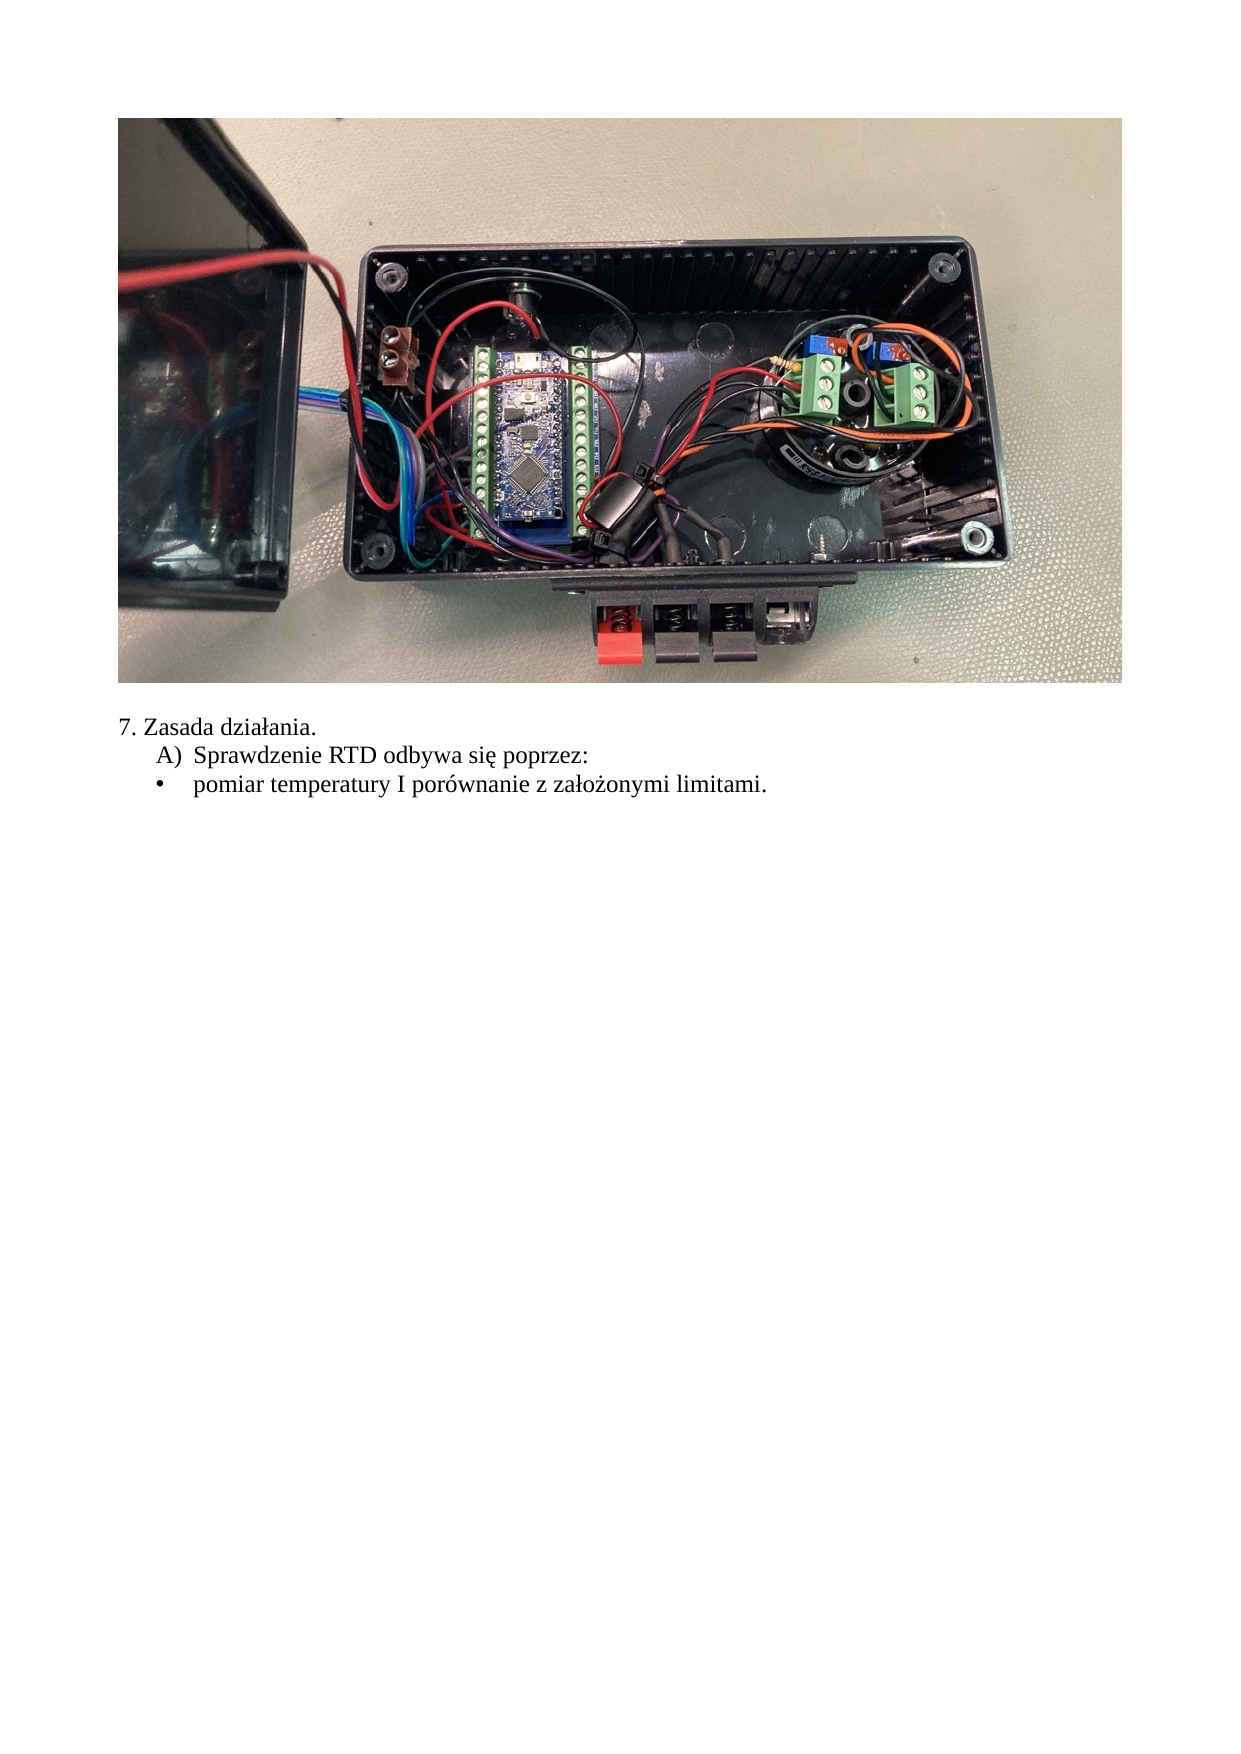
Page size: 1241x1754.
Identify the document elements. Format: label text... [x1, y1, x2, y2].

list pomiar temperatury I porównanie z założonymi limitami. [156, 769, 1122, 798]
list Sprawdzenie RTD odbywa się poprzez: [156, 741, 1122, 769]
text 7. Zasada działania. [118, 712, 1122, 741]
